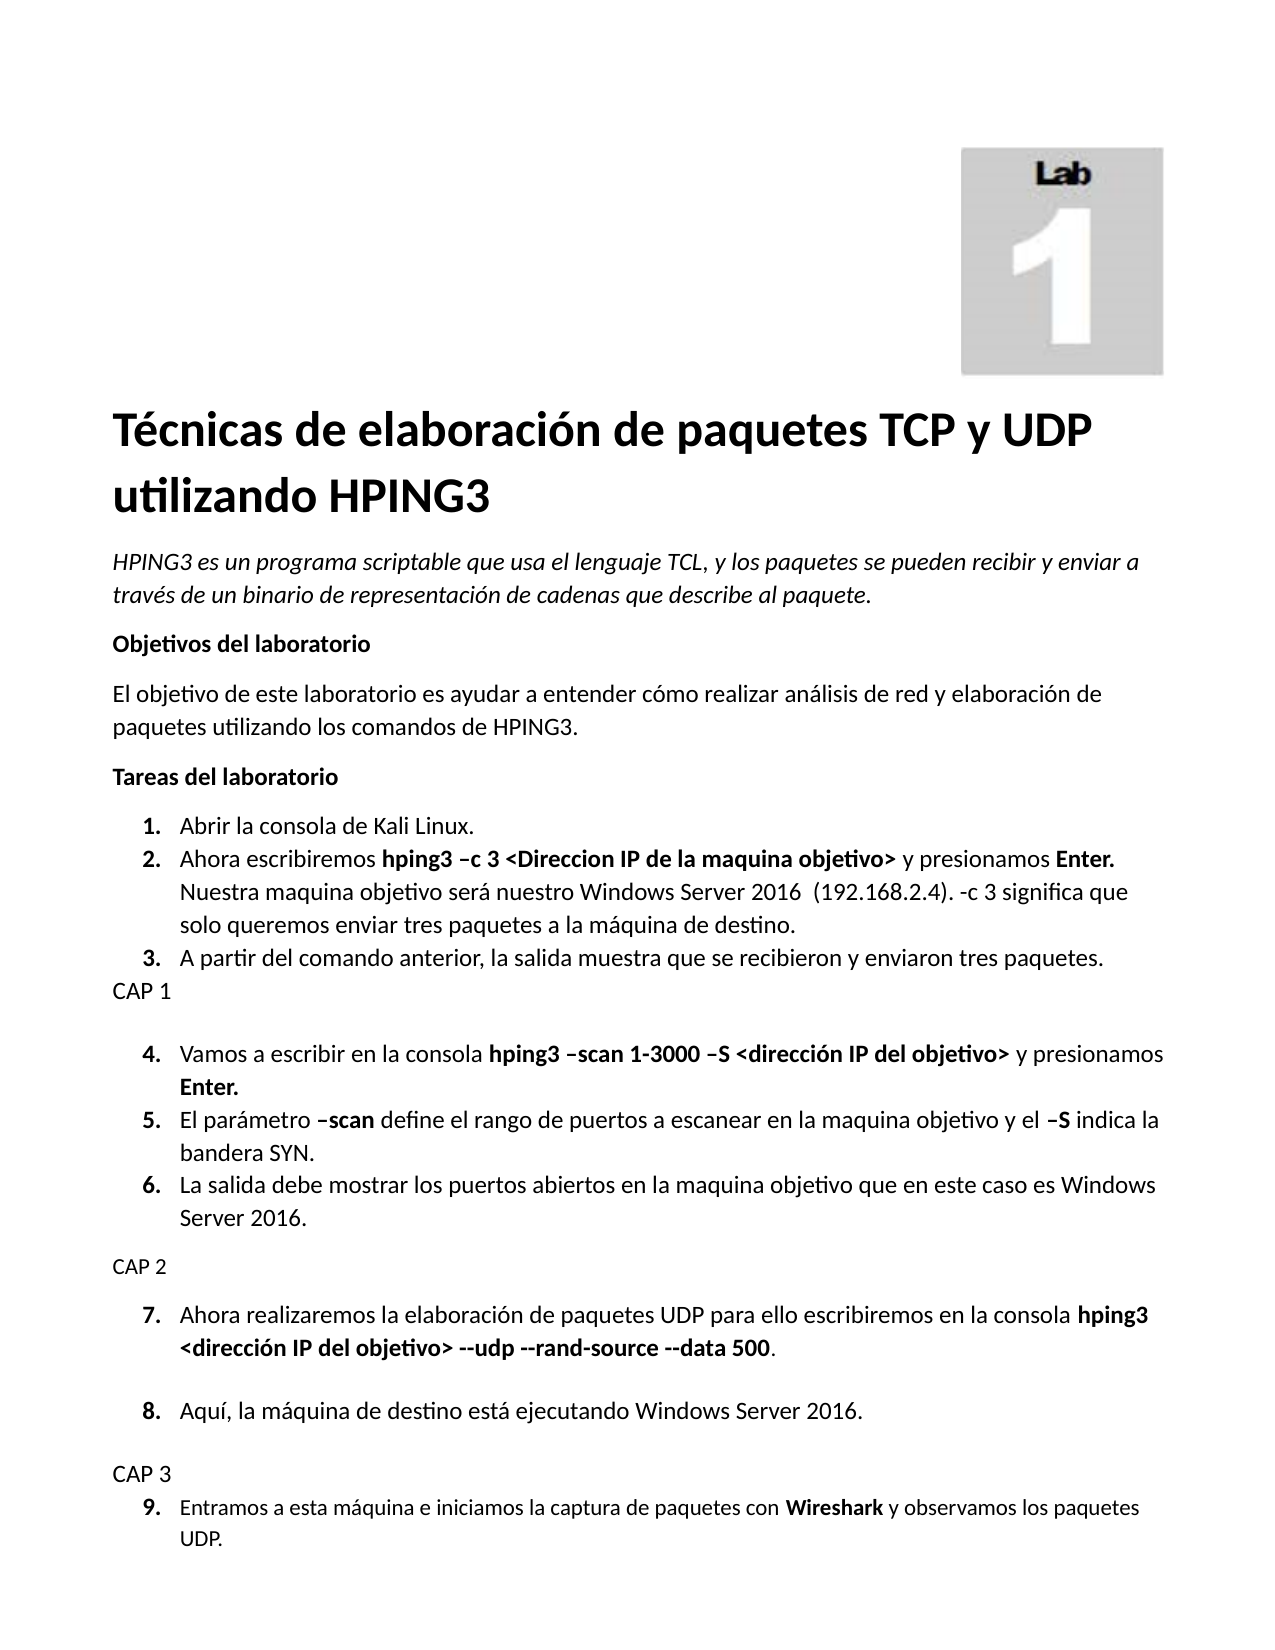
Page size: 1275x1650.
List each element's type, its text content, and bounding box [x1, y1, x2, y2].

picture [961, 147, 1165, 379]
list Aquí, la máquina de destino está ejecutando Windows Server 2016. [142, 1395, 1164, 1426]
list Abrir la consola de Kali Linux. [142, 810, 1164, 841]
text Técnicas de elaboración de paquetes TCP y UDP utilizando HPING3 [112, 398, 1164, 524]
list Vamos a escribir en la consola hping3 –scan 1-3000 –S <dirección IP del objetivo> y presionamos Enter. [142, 1038, 1164, 1101]
text CAP 2 [112, 1252, 1164, 1280]
list CAP 1 [112, 975, 1164, 1005]
list A partir del comando anterior, la salida muestra que se recibieron y enviaron tres paquetes. [142, 942, 1164, 972]
list CAP 3 [112, 1458, 1164, 1489]
list El parámetro –scan define el rango de puertos a escanear en la maquina objetivo y el –S indica la bandera SYN. [142, 1104, 1164, 1167]
list Ahora realizaremos la elaboración de paquetes UDP para ello escribiremos en la consola hping3 <dirección IP del objetivo> --udp --rand-source --data 500. [142, 1299, 1164, 1362]
list Entramos a esta máquina e iniciamos la captura de paquetes con Wireshark y observamos los paquetes UDP. [142, 1491, 1164, 1552]
list La salida debe mostrar los puertos abiertos en la maquina objetivo que en este caso es Windows Server 2016. [142, 1169, 1164, 1233]
text Objetivos del laboratorio [112, 628, 1164, 659]
list Ahora escribiremos hping3 –c 3 <Direccion IP de la maquina objetivo> y presionamos Enter. Nuestra maquina objetivo será nuestro Windows Server 2016 (192.168.2.4). -c 3 significa que solo queremos enviar tres paquetes a la máquina de destino. [142, 843, 1164, 939]
text HPING3 es un programa scriptable que usa el lenguaje TCL, y los paquetes se pueden recibir y enviar a través de un binario de representación de cadenas que describe al paquete. [112, 546, 1164, 609]
text Tareas del laboratorio [112, 761, 1164, 791]
text El objetivo de este laboratorio es ayudar a entender cómo realizar análisis de red y elaboración de paquetes utilizando los comandos de HPING3. [112, 678, 1164, 742]
